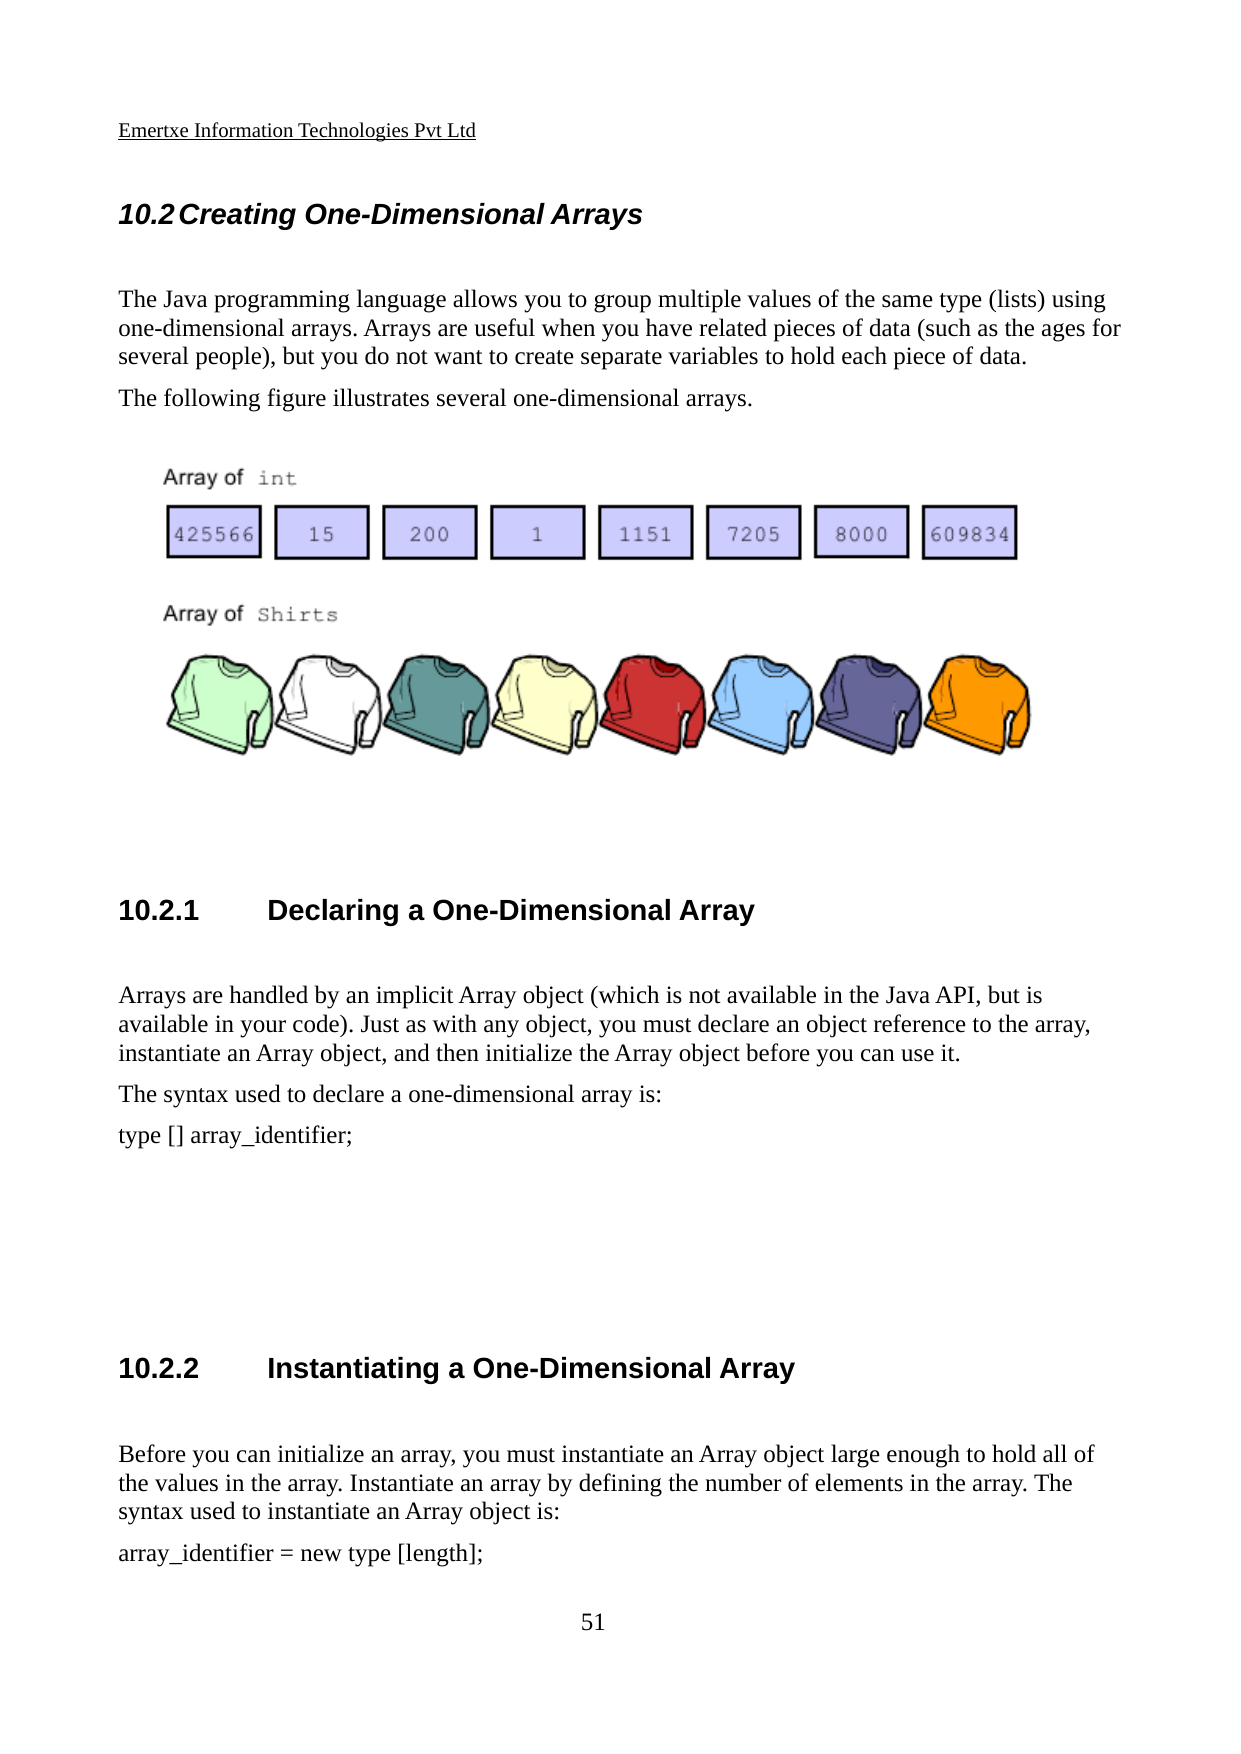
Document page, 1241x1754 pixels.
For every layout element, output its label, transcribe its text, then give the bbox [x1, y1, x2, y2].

subtitle Creating One-Dimensional Arrays [118, 197, 1122, 230]
text The syntax used to declare a one-dimensional array is: [118, 1079, 1122, 1108]
subtitle Instantiating a One-Dimensional Array [118, 1352, 1122, 1385]
text array_identifier = new type [length]; [118, 1538, 1122, 1566]
subtitle Declaring a One-Dimensional Array [118, 893, 1122, 927]
text Arrays are handled by an implicit Array object (which is not available in the Java API, but is available in your code). Just as with any object, you must declare an object reference to the array, instantiate an Array object, and then initialize the Array object before you can use it. [118, 980, 1122, 1067]
text Before you can initialize an array, you must instantiate an Array object large enough to hold all of the values in the array. Instantiate an array by defining the number of elements in the array. The syntax used to instantiate an Array object is: [118, 1439, 1122, 1525]
text type [] array_identifier; [118, 1120, 1122, 1149]
picture [137, 452, 1063, 781]
text The following figure illustrates several one-dimensional arrays. [118, 383, 1122, 411]
text The Java programming language allows you to group multiple values of the same type (lists) using one-dimensional arrays. Arrays are useful when you have related pieces of data (such as the ages for several people), but you do not want to create separate variables to hold each piece of data. [118, 284, 1122, 370]
